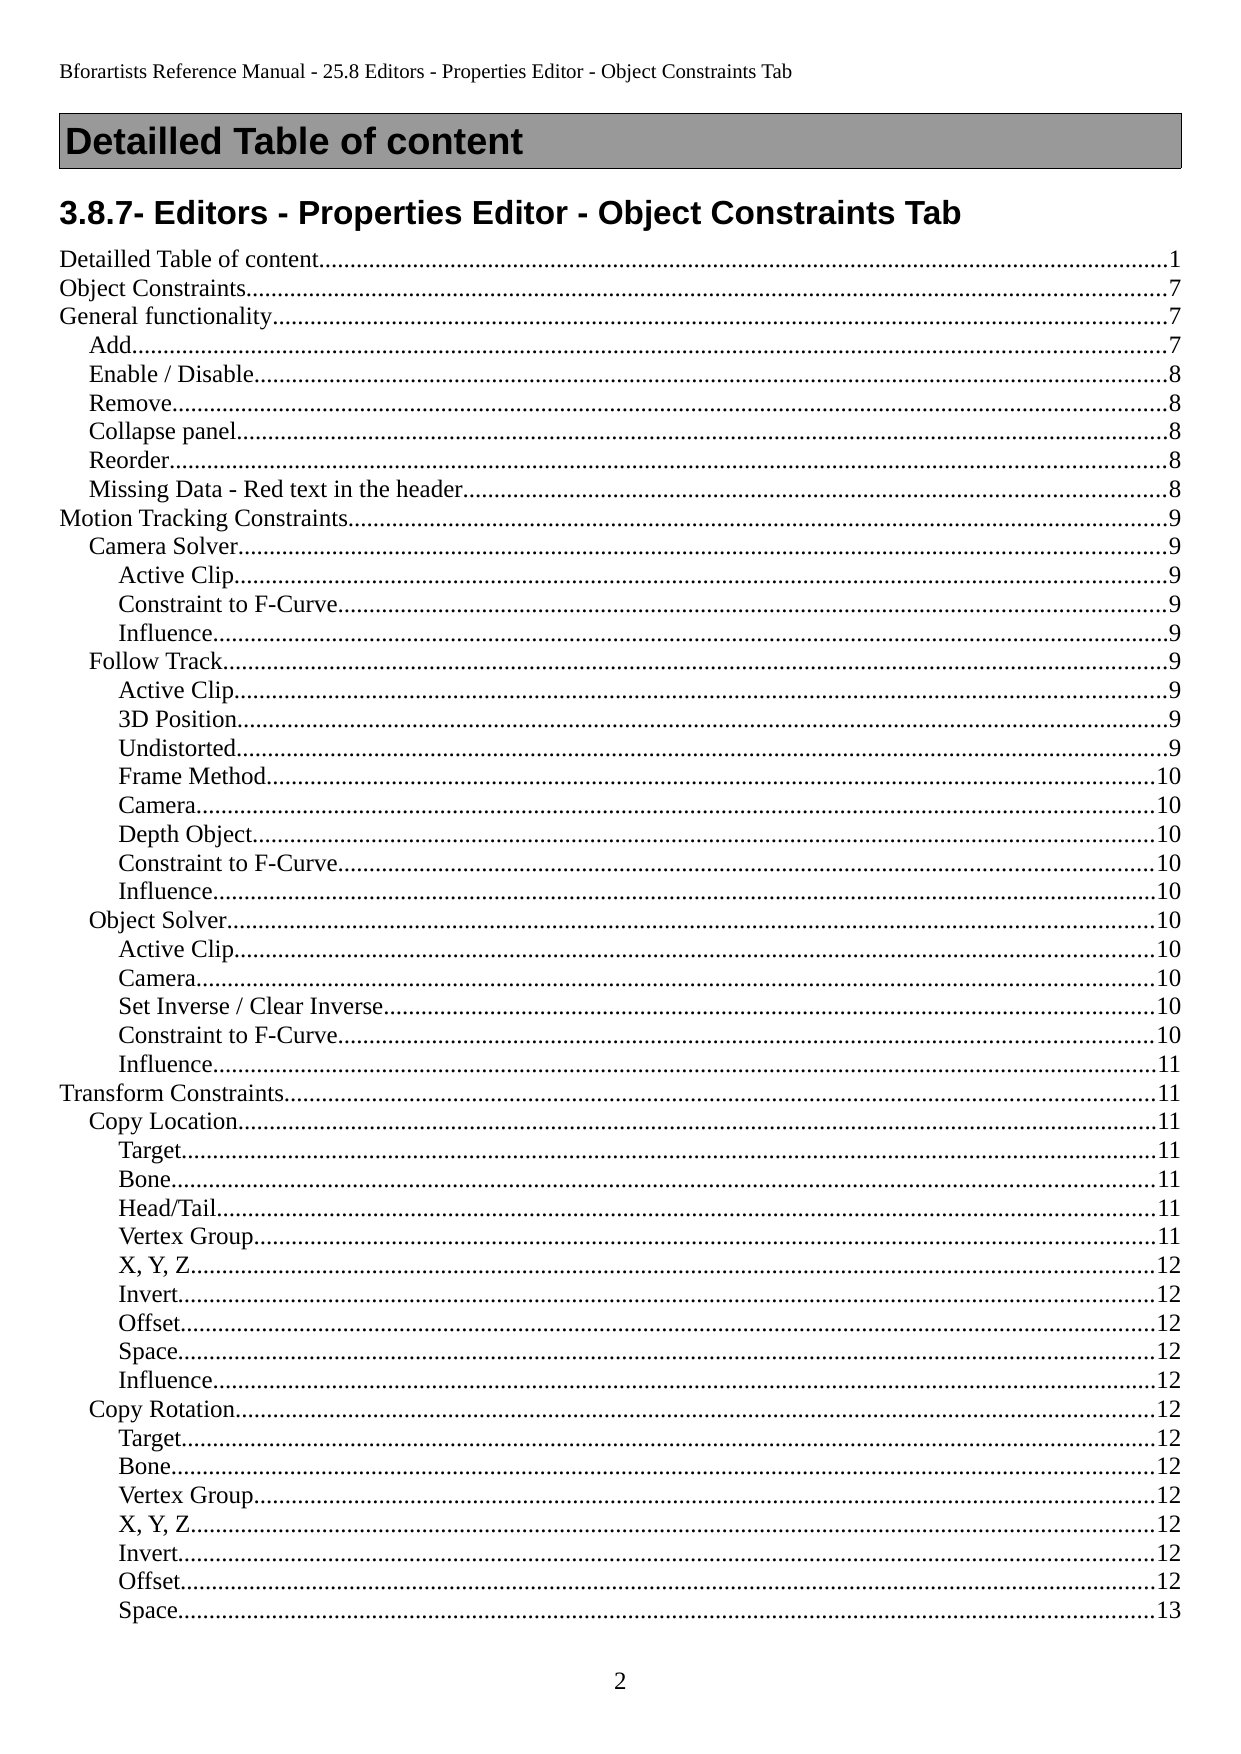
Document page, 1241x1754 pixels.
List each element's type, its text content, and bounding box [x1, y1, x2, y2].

text Constraint to F-Curve 9 [118, 589, 1181, 618]
text Invert 12 [118, 1279, 1181, 1308]
table_header Detailled Table of content [60, 114, 1181, 168]
text Constraint to F-Curve 10 [118, 1020, 1181, 1049]
text Active Clip 9 [118, 560, 1181, 589]
text Invert 12 [118, 1538, 1181, 1566]
subtitle 3.8.7- Editors - Properties Editor - Object Constraints Tab [59, 193, 1181, 231]
text Offset 12 [118, 1308, 1181, 1336]
text Influence 10 [118, 876, 1181, 905]
text Camera 10 [118, 963, 1181, 991]
text Add 7 [88, 330, 1181, 359]
text Head/Tail 11 [118, 1193, 1181, 1221]
text Vertex Group 12 [118, 1480, 1181, 1509]
text Space 12 [118, 1336, 1181, 1365]
text Camera 10 [118, 790, 1181, 819]
text Camera Solver 9 [88, 531, 1181, 560]
text Undistorted 9 [118, 733, 1181, 761]
text Missing Data - Red text in the header 8 [88, 474, 1181, 503]
text Copy Location 11 [88, 1106, 1181, 1135]
text Set Inverse / Clear Inverse 10 [118, 991, 1181, 1020]
text Influence 12 [118, 1365, 1181, 1394]
text Frame Method 10 [118, 761, 1181, 790]
text General functionality 7 [59, 301, 1181, 330]
text Collapse panel 8 [88, 416, 1181, 445]
text Influence 11 [118, 1049, 1181, 1078]
text Target 11 [118, 1135, 1181, 1164]
text Active Clip 10 [118, 934, 1181, 963]
text Reorder 8 [88, 445, 1181, 474]
text Target 12 [118, 1423, 1181, 1451]
text X, Y, Z 12 [118, 1509, 1181, 1538]
text Enable / Disable 8 [88, 359, 1181, 388]
text Object Constraints 7 [59, 273, 1181, 301]
text Follow Track 9 [88, 646, 1181, 675]
text 3D Position 9 [118, 704, 1181, 733]
text Bone 12 [118, 1451, 1181, 1480]
text Transform Constraints 11 [59, 1078, 1181, 1106]
text Space 13 [118, 1595, 1181, 1624]
text X, Y, Z 12 [118, 1250, 1181, 1279]
text Constraint to F-Curve 10 [118, 848, 1181, 876]
text Remove 8 [88, 388, 1181, 416]
text Detailled Table of content 1 [59, 244, 1181, 273]
text Depth Object 10 [118, 819, 1181, 848]
text Vertex Group 11 [118, 1221, 1181, 1250]
text Active Clip 9 [118, 675, 1181, 704]
text Bone 11 [118, 1164, 1181, 1193]
text Offset 12 [118, 1566, 1181, 1595]
text Copy Rotation 12 [88, 1394, 1181, 1423]
text Influence 9 [118, 618, 1181, 646]
text Object Solver 10 [88, 905, 1181, 934]
text Motion Tracking Constraints 9 [59, 503, 1181, 531]
